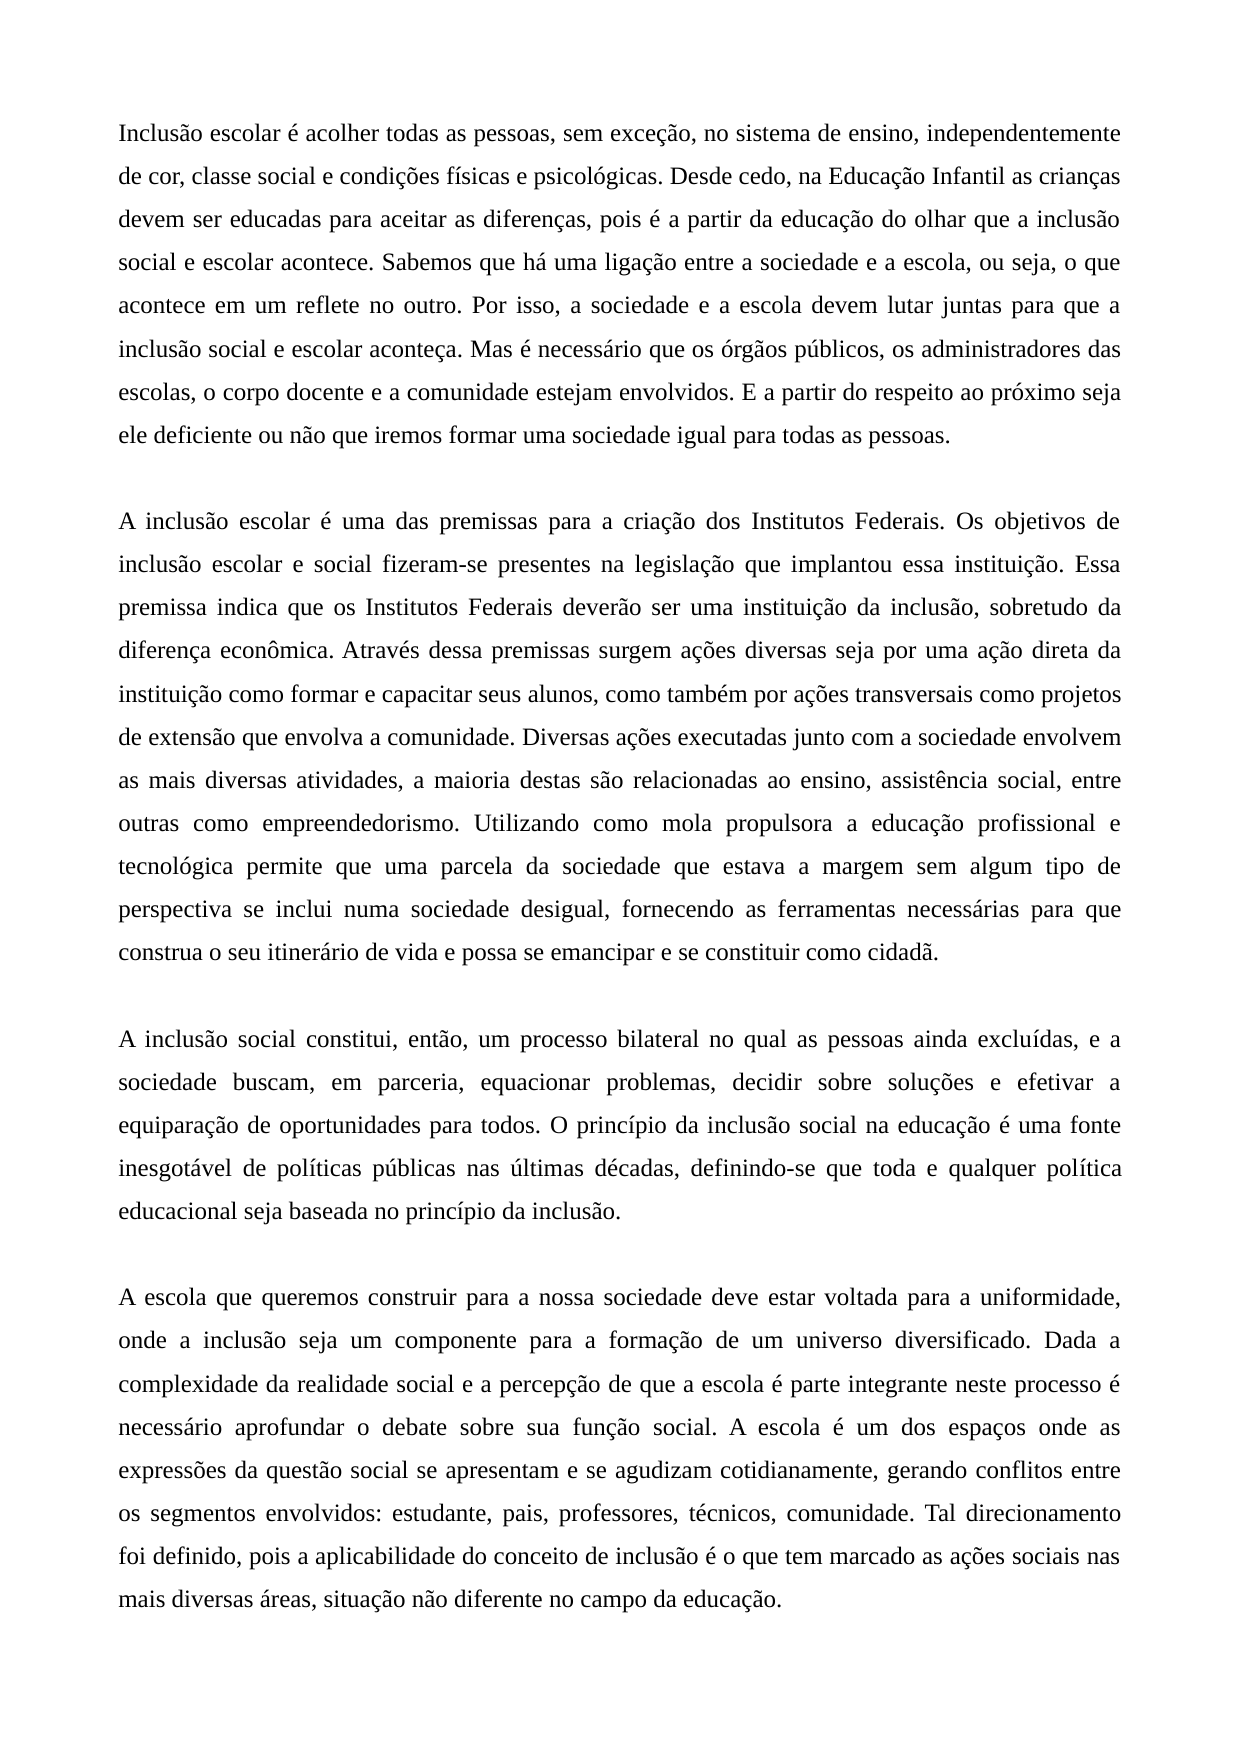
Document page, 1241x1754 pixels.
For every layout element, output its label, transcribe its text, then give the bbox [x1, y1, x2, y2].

text Inclusão escolar é acolher todas as pessoas, sem exceção, no sistema de ensino, independentemente de cor, classe social e condições físicas e psicológicas. Desde cedo, na Educação Infantil as crianças devem ser educadas para aceitar as diferenças, pois é a partir da educação do olhar que a inclusão social e escolar acontece. Sabemos que há uma ligação entre a sociedade e a escola, ou seja, o que acontece em um reflete no outro. Por isso, a sociedade e a escola devem lutar juntas para que a inclusão social e escolar aconteça. Mas é necessário que os órgãos públicos, os administradores das escolas, o corpo docente e a comunidade estejam envolvidos. E a partir do respeito ao próximo seja ele deficiente ou não que iremos formar uma sociedade igual para todas as pessoas. [118, 118, 1122, 449]
text A inclusão escolar é uma das premissas para a criação dos Institutos Federais. Os objetivos de inclusão escolar e social fizeram-se presentes na legislação que implantou essa instituição. Essa premissa indica que os Institutos Federais deverão ser uma instituição da inclusão, sobretudo da diferença econômica. Através dessa premissas surgem ações diversas seja por uma ação direta da instituição como formar e capacitar seus alunos, como também por ações transversais como projetos de extensão que envolva a comunidade. Diversas ações executadas junto com a sociedade envolvem as mais diversas atividades, a maioria destas são relacionadas ao ensino, assistência social, entre outras como empreendedorismo. Utilizando como mola propulsora a educação profissional e tecnológica permite que uma parcela da sociedade que estava a margem sem algum tipo de perspectiva se inclui numa sociedade desigual, fornecendo as ferramentas necessárias para que construa o seu itinerário de vida e possa se emancipar e se constituir como cidadã. [118, 506, 1122, 966]
text A escola que queremos construir para a nossa sociedade deve estar voltada para a uniformidade, onde a inclusão seja um componente para a formação de um universo diversificado. Dada a complexidade da realidade social e a percepção de que a escola é parte integrante neste processo é necessário aprofundar o debate sobre sua função social. A escola é um dos espaços onde as expressões da questão social se apresentam e se agudizam cotidianamente, gerando conflitos entre os segmentos envolvidos: estudante, pais, professores, técnicos, comunidade. Tal direcionamento foi definido, pois a aplicabilidade do conceito de inclusão é o que tem marcado as ações sociais nas mais diversas áreas, situação não diferente no campo da educação. [118, 1282, 1122, 1613]
text A inclusão social constitui, então, um processo bilateral no qual as pessoas ainda excluídas, e a sociedade buscam, em parceria, equacionar problemas, decidir sobre soluções e efetivar a equiparação de oportunidades para todos. O princípio da inclusão social na educação é uma fonte inesgotável de políticas públicas nas últimas décadas, definindo-se que toda e qualquer política educacional seja baseada no princípio da inclusão. [118, 1024, 1122, 1225]
